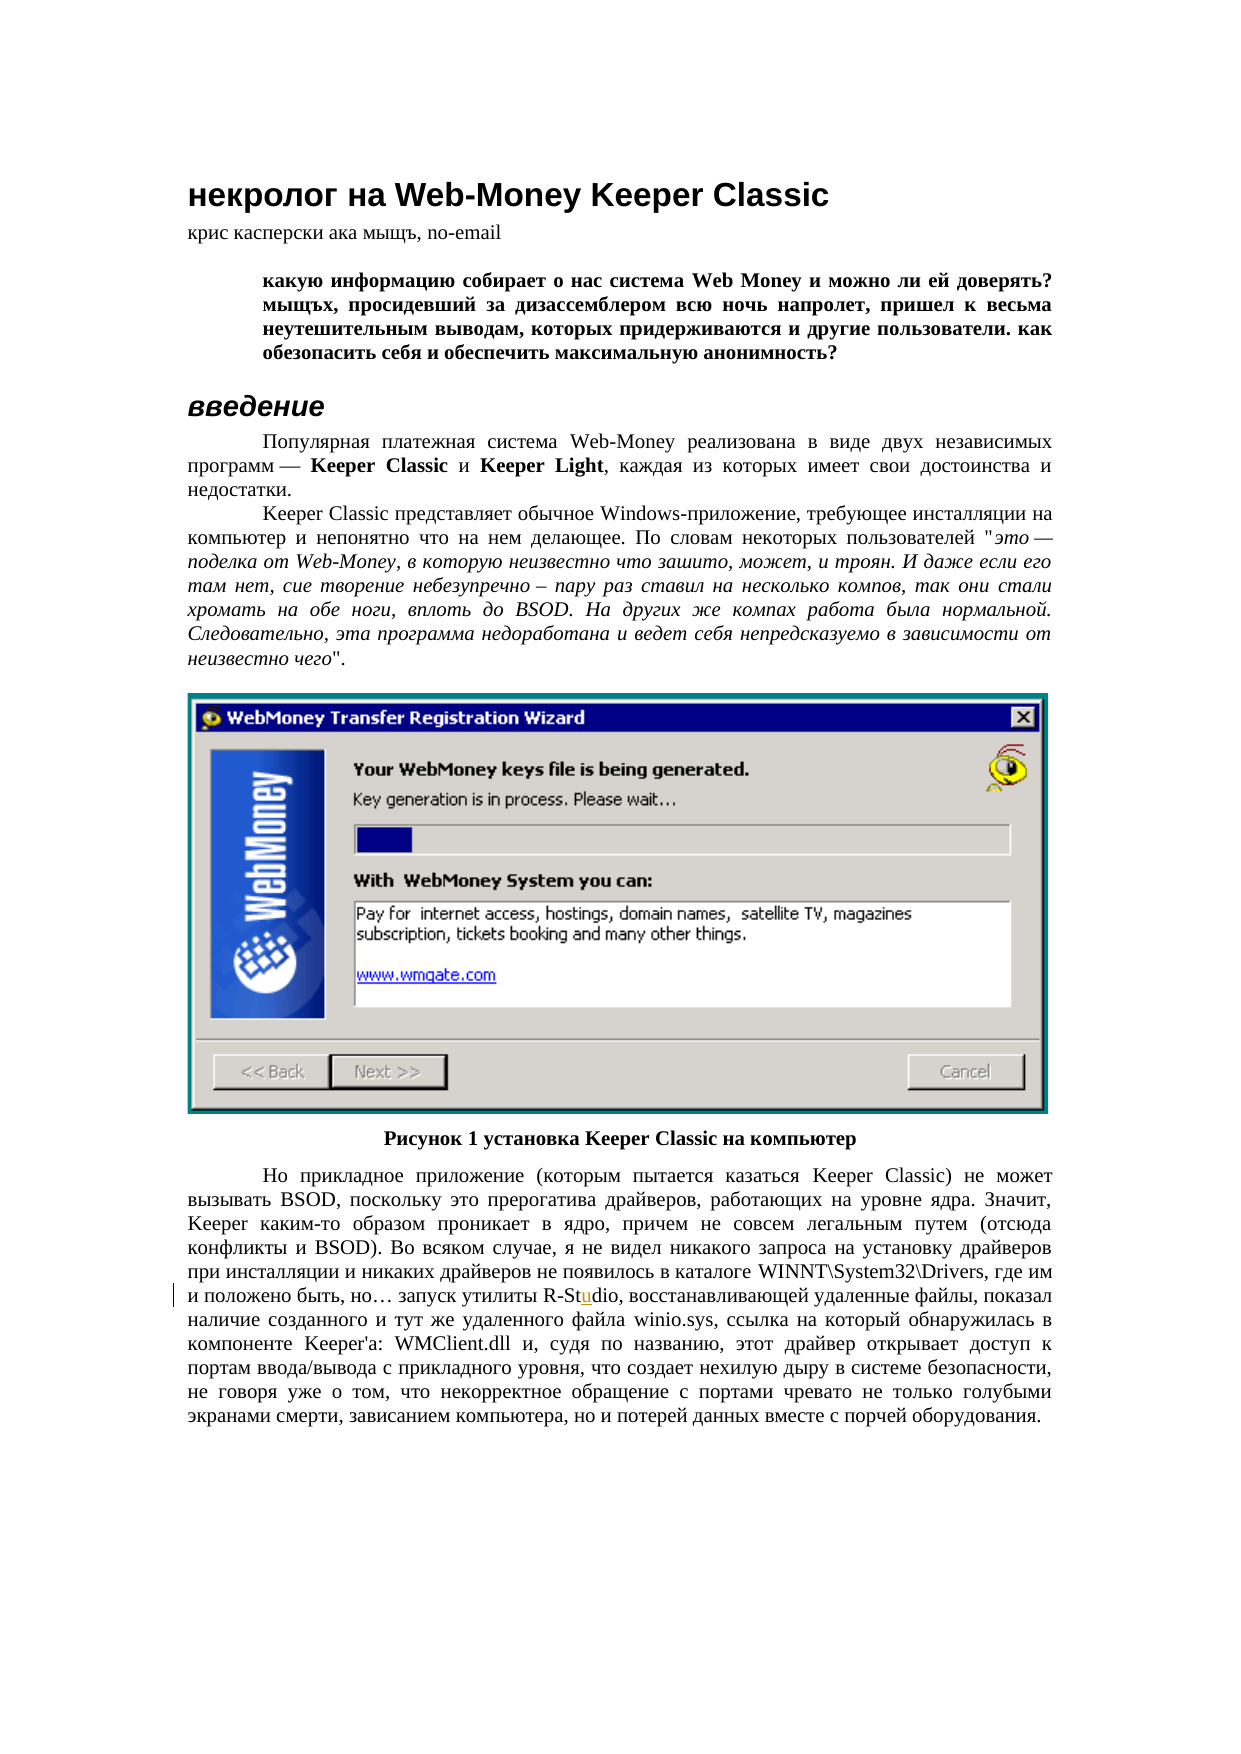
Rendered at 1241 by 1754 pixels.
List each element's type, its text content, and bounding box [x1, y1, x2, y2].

text Рисунок 1 установка Keeper Classic на компьютер [187, 1126, 1053, 1150]
subtitle некролог на Web-Money Keeper Classic [187, 175, 1053, 213]
text Но прикладное приложение (которым пытается казаться Keeper Classic) не может вызывать BSOD, поскольку это прерогатива драйверов, работающих на уровне ядра. Значит, Keeper каким-то образом проникает в ядро, причем не совсем легальным путем (отсюда конфликты и BSOD). Во всяком случае, я не видел никакого запроса на установку драйверов при инсталляции и никаких драйверов не появилось в каталоге WINNT\System32\Drivers, где им и положено быть, но… запуск утилиты R-Studio, восстанавливающей удаленные файлы, показал наличие созданного и тут же удаленного файла winio.sys, ссылка на который обнаружилась в компоненте Keeper'a: WMClient.dll и, судя по названию, этот драйвер открывает доступ к портам ввода/вывода с прикладного уровня, что создает нехилую дыру в системе безопасности, не говоря уже о том, что некорректное обращение с портами чревато не только голубыми экранами смерти, зависанием компьютера, но и потерей данных вместе с порчей оборудования. [187, 1163, 1053, 1427]
text крис касперски ака мыщъ, no-email [187, 220, 1053, 244]
text Keeper Classic представляет обычное Windows-приложение, требующее инсталляции на компьютер и непонятно что на нем делающее. По словам некоторых пользователей "это —поделка от Web-Money, в которую неизвестно что зашито, может, и троян. И даже если его там нет, сие творение небезупречно – пару раз ставил на несколько компов, так они стали хромать на обе ноги, вплоть до BSOD. На других же компах работа была нормальной. Следовательно, эта программа недоработана и ведет себя непредсказуемо в зависимости от неизвестно чего". [187, 501, 1053, 669]
subtitle введение [187, 389, 1053, 423]
picture [187, 693, 1049, 1114]
text какую информацию собирает о нас система Web Money и можно ли ей доверять? мыщъх, просидевший за дизассемблером всю ночь напролет, пришел к весьма неутешительным выводам, которых придерживаются и другие пользователи. как обезопасить себя и обеспечить максимальную анонимность? [262, 268, 1053, 364]
text Популярная платежная система Web-Money реализована в виде двух независимых программ — Keeper Classic и Keeper Light, каждая из которых имеет свои достоинства и недостатки. [187, 429, 1053, 501]
